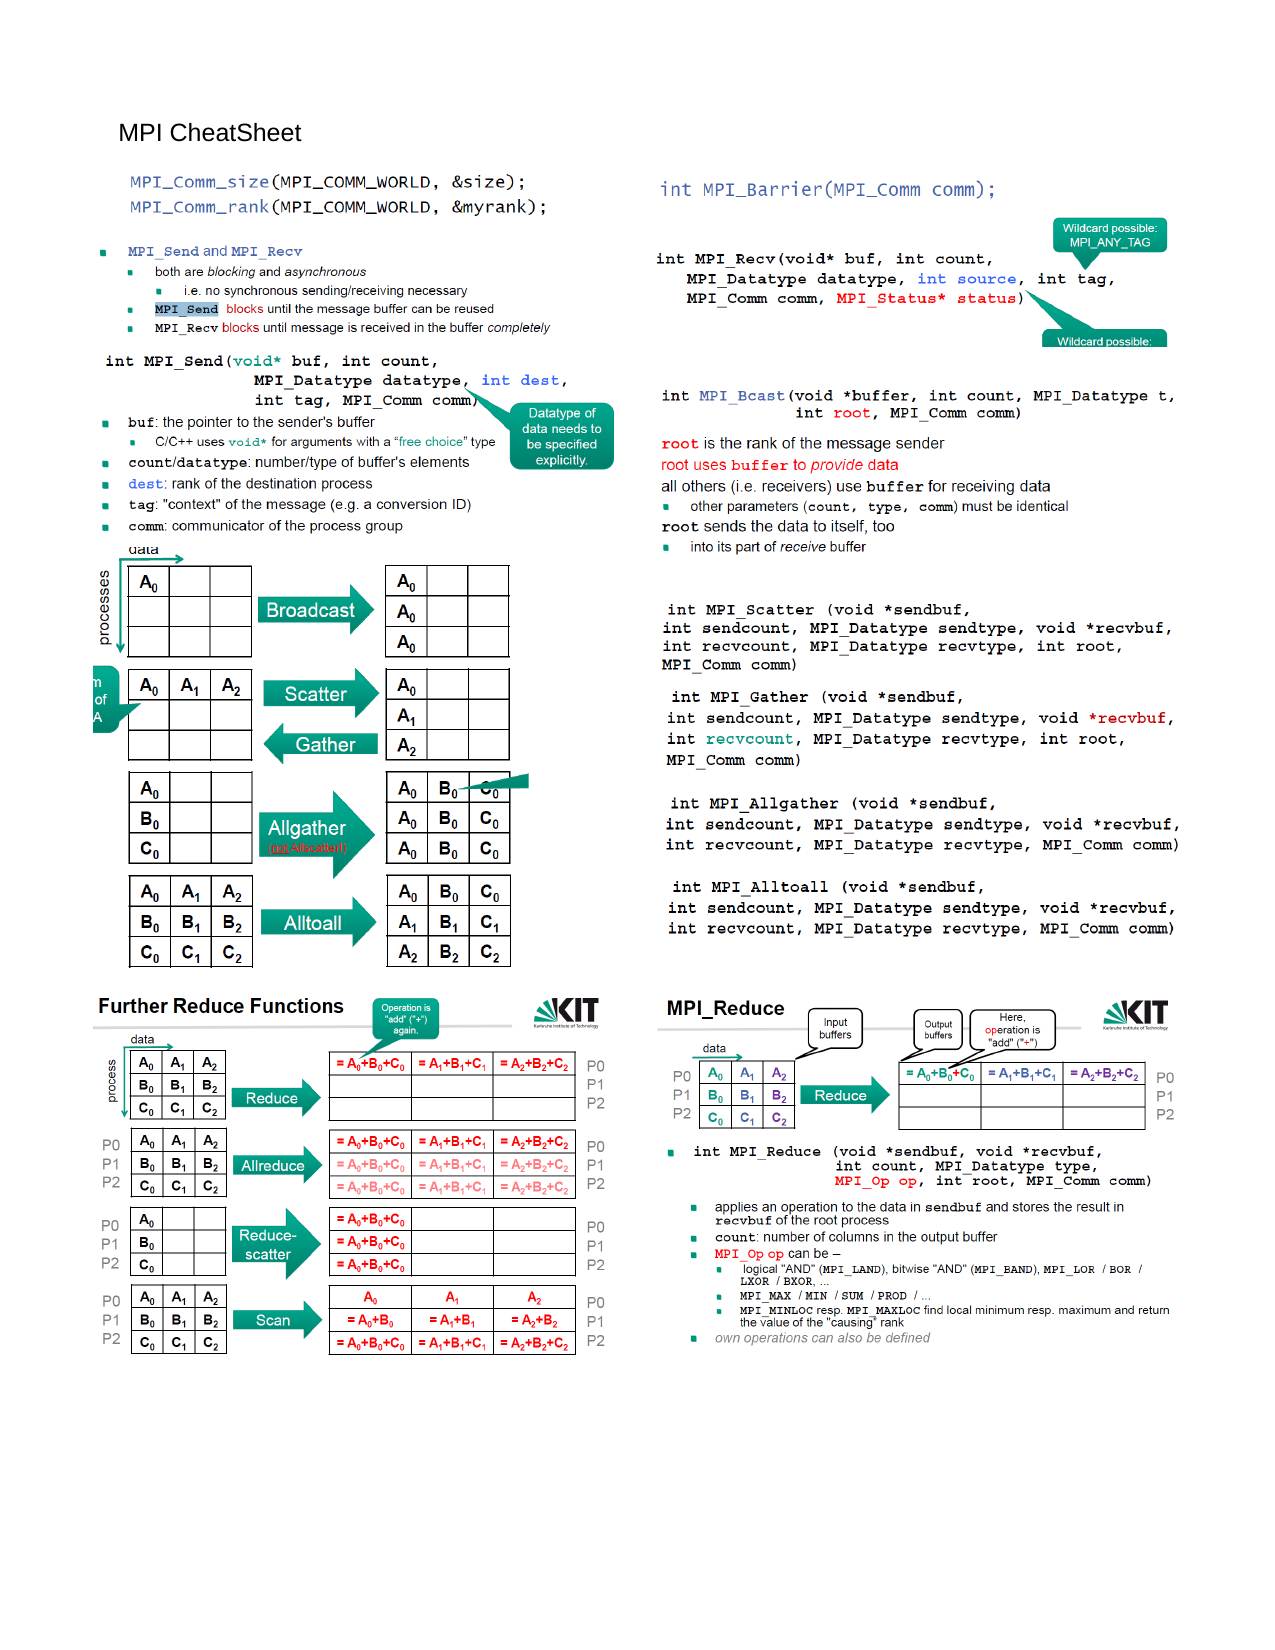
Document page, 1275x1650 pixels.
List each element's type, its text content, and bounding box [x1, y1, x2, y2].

picture [662, 874, 1185, 938]
picture [656, 383, 1179, 569]
picture [118, 166, 580, 227]
picture [661, 786, 1184, 866]
picture [646, 170, 1169, 347]
picture [654, 596, 1185, 772]
picture [93, 243, 615, 976]
text MPI CheatSheet [118, 118, 1157, 147]
picture [657, 988, 1178, 1352]
picture [92, 991, 610, 1363]
